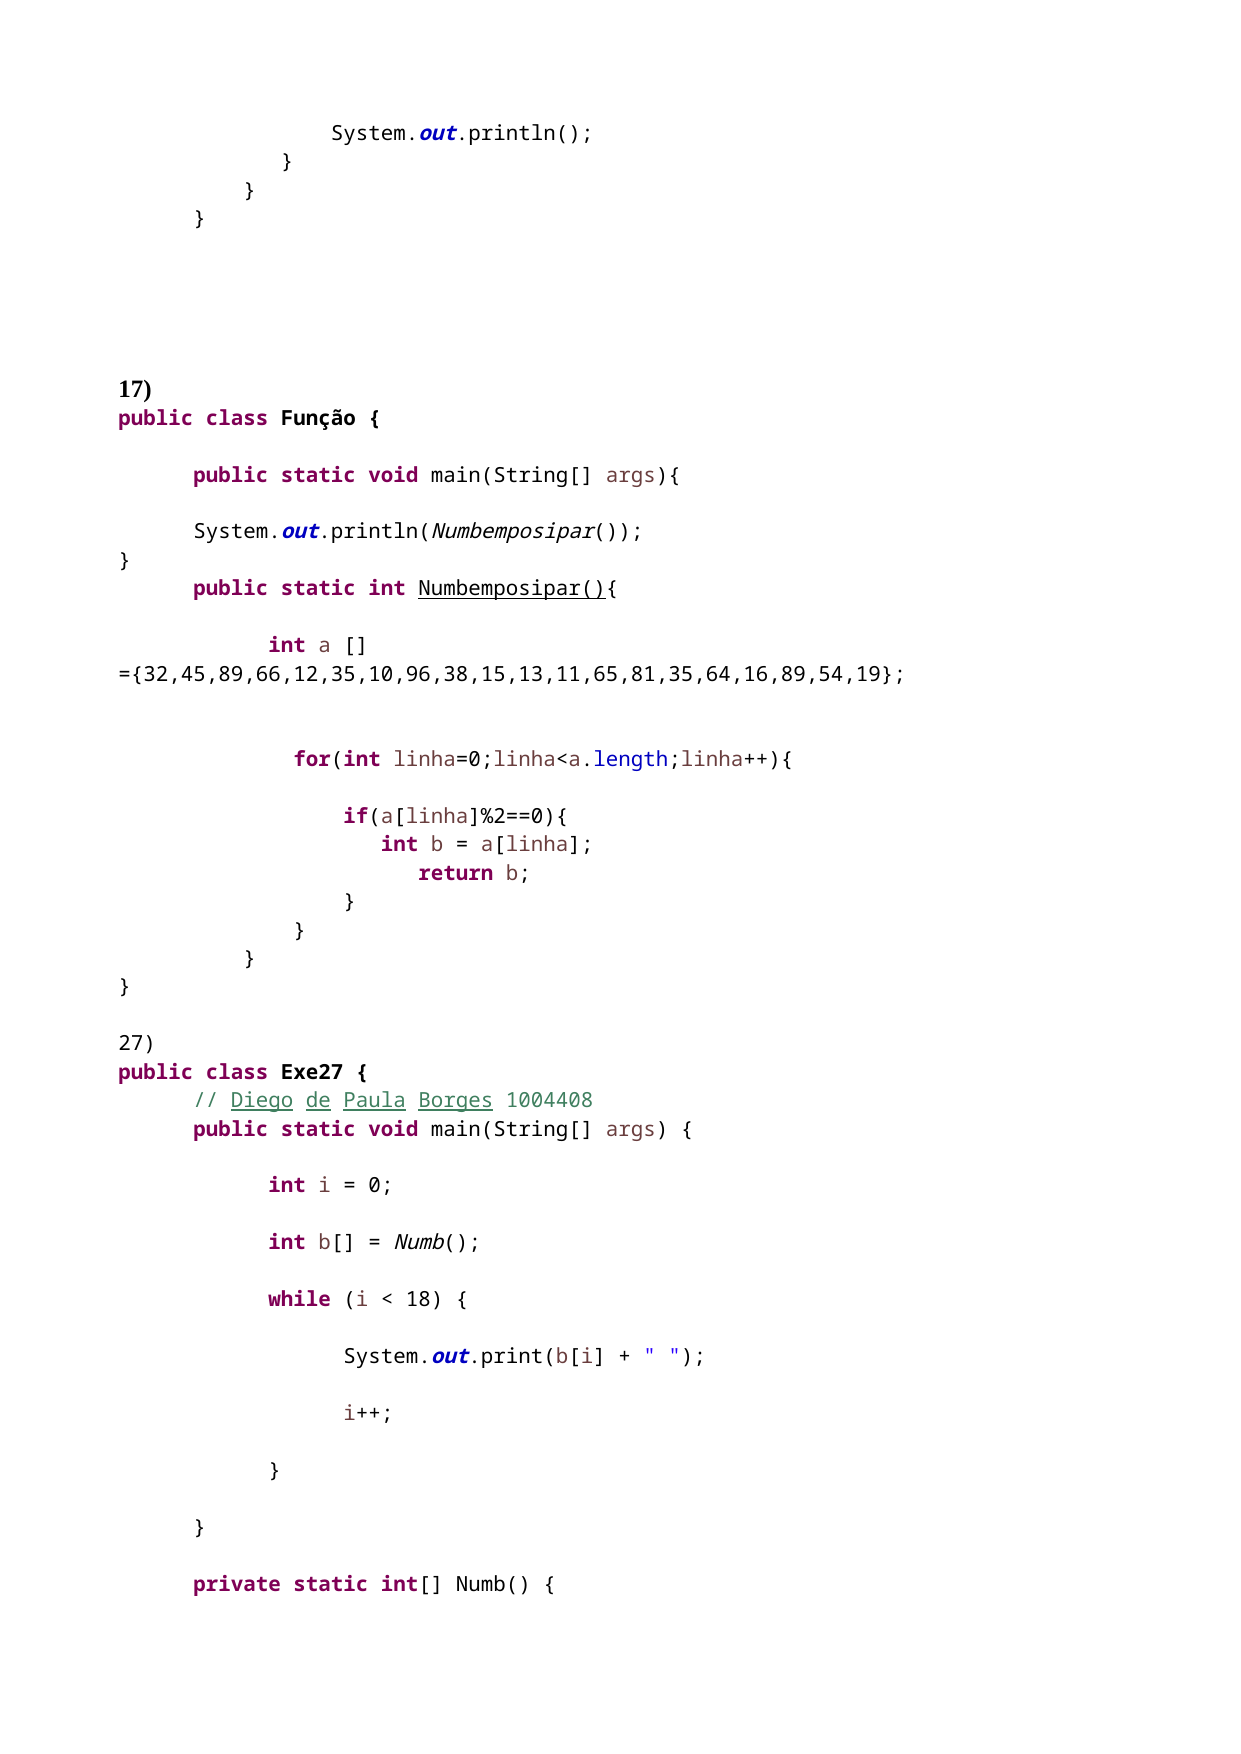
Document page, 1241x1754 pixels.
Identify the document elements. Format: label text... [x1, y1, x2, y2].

text } [118, 203, 1122, 232]
text } [118, 1512, 1122, 1540]
text System.out.print(b[i] + " "); [118, 1341, 1122, 1370]
text int a [] ={32,45,89,66,12,35,10,96,38,15,13,11,65,81,35,64,16,89,54,19}; [118, 630, 1122, 687]
text while (i < 18) { [118, 1284, 1122, 1313]
text } [118, 972, 1122, 1000]
text System.out.println(); [118, 118, 1122, 147]
text } [118, 545, 1122, 573]
text private static int[] Numb() { [118, 1569, 1122, 1597]
text 17) [118, 374, 1122, 403]
text if(a[linha]%2==0){ [118, 801, 1122, 829]
text public class Exe27 { [118, 1057, 1122, 1085]
text // Diego de Paula Borges 1004408 [118, 1085, 1122, 1114]
text 27) [118, 1028, 1122, 1057]
text } [118, 915, 1122, 943]
text } [118, 943, 1122, 972]
text public static void main(String[] args) { [118, 1114, 1122, 1142]
text int i = 0; [118, 1171, 1122, 1199]
text } [118, 1455, 1122, 1483]
text int b = a[linha]; [118, 829, 1122, 858]
text } [118, 175, 1122, 203]
text public static int Numbemposipar(){ [118, 573, 1122, 602]
text for(int linha=0;linha<a.length;linha++){ [118, 744, 1122, 772]
text public static void main(String[] args){ [118, 460, 1122, 488]
text i++; [118, 1398, 1122, 1427]
text return b; [118, 858, 1122, 886]
text } [118, 147, 1122, 175]
text int b[] = Numb(); [118, 1227, 1122, 1256]
text } [118, 886, 1122, 915]
text public class Função { [118, 403, 1122, 431]
text System.out.println(Numbemposipar()); [118, 517, 1122, 545]
